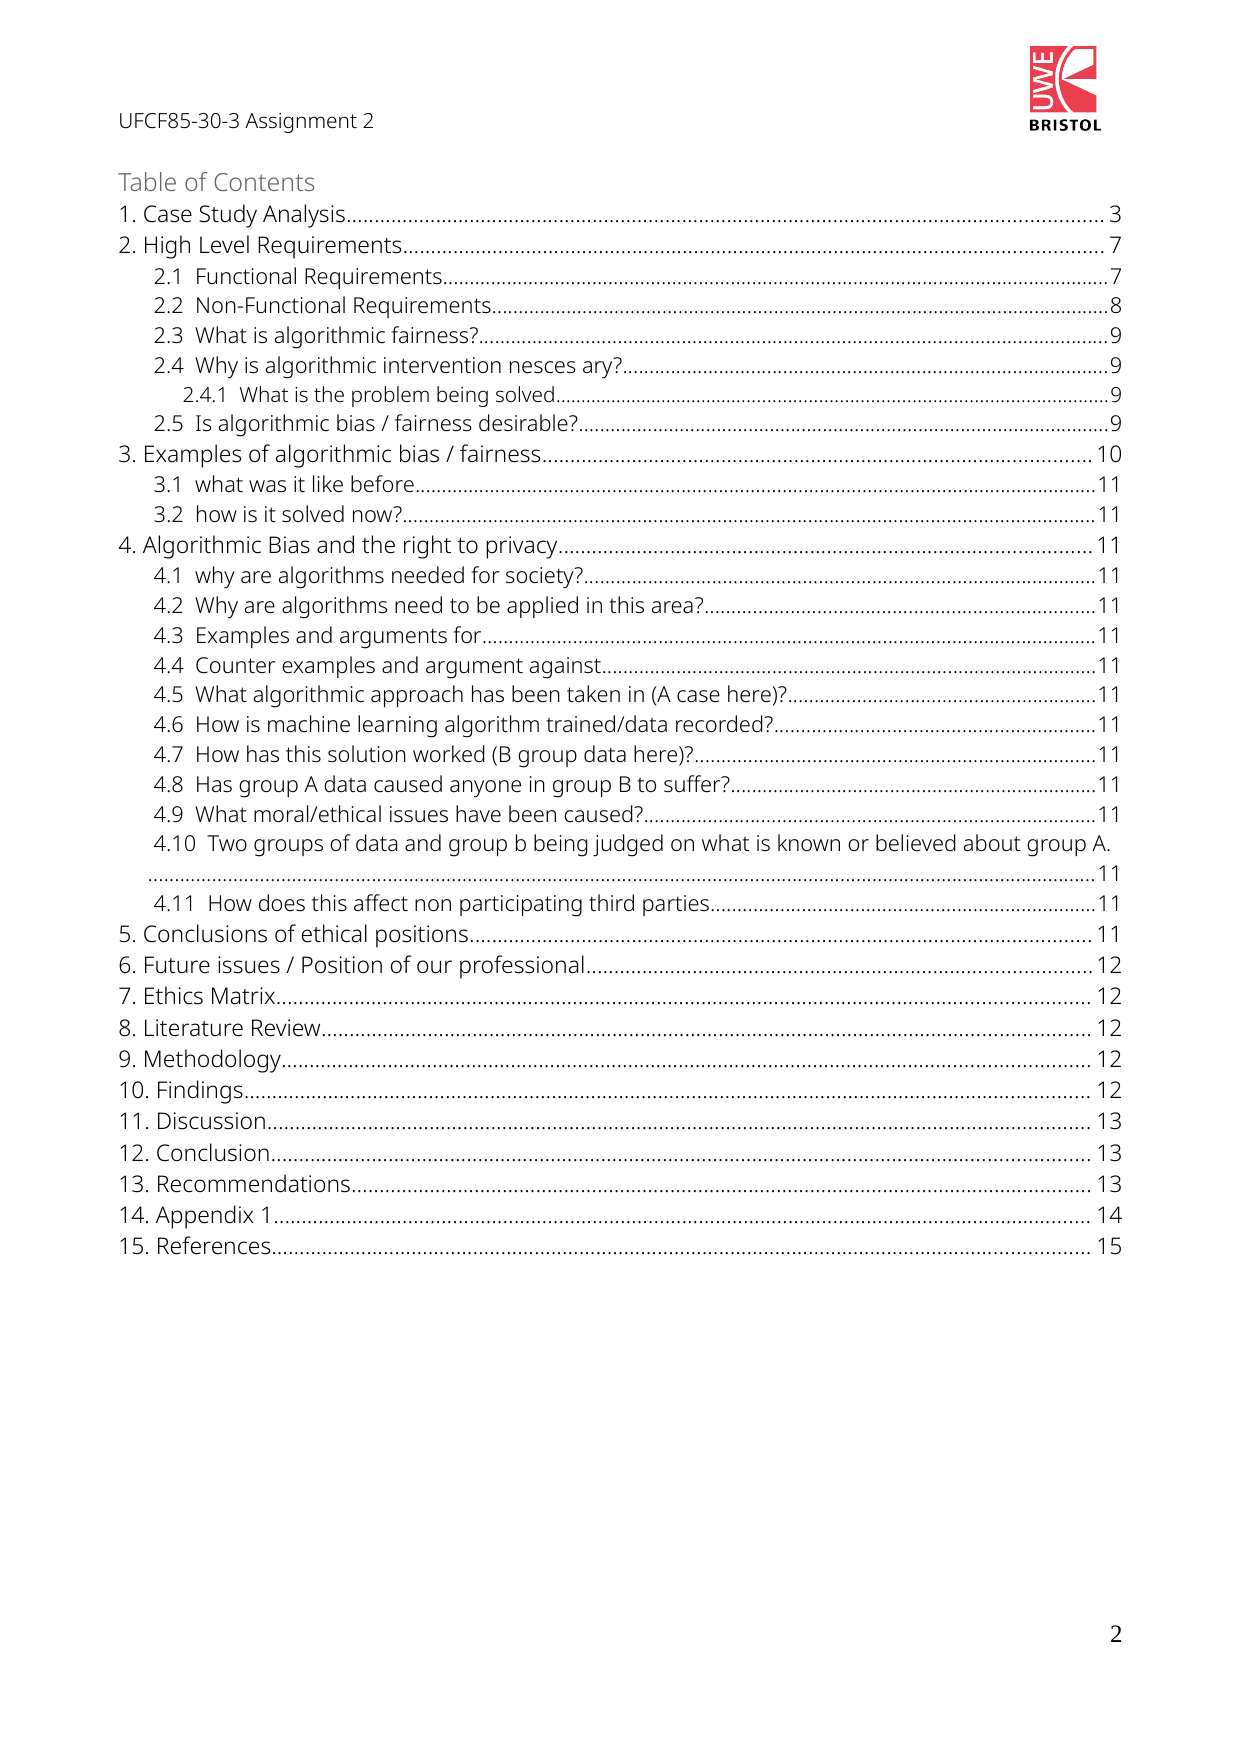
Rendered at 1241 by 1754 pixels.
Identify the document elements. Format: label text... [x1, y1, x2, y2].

text 3.1 what was it like before 11 [148, 469, 1122, 499]
subtitle Table of Contents [118, 164, 1122, 198]
text 2. High Level Requirements 7 [118, 229, 1122, 261]
text 10. Findings 12 [118, 1074, 1122, 1105]
text 11. Discussion 13 [118, 1105, 1122, 1136]
text 4.8 Has group A data caused anyone in group B to suffer? 11 [148, 769, 1122, 798]
text 5. Conclusions of ethical positions 11 [118, 918, 1122, 949]
text 4.5 What algorithmic approach has been taken in (A case here)? 11 [148, 679, 1122, 709]
text 12. Conclusion 13 [118, 1136, 1122, 1168]
text 2.4 Why is algorithmic intervention nesces ary? 9 [148, 350, 1122, 380]
text 4.3 Examples and arguments for 11 [148, 620, 1122, 649]
text 4.2 Why are algorithms need to be applied in this area? 11 [148, 590, 1122, 620]
text 4.9 What moral/ethical issues have been caused? 11 [148, 798, 1122, 828]
text 2.1 Functional Requirements 7 [148, 261, 1122, 291]
text 2.2 Non-Functional Requirements 8 [148, 291, 1122, 320]
text 4.11 How does this affect non participating third parties 11 [148, 888, 1122, 918]
text 4. Algorithmic Bias and the right to privacy 11 [118, 529, 1122, 560]
text 3.2 how is it solved now? 11 [148, 499, 1122, 529]
picture [1012, 35, 1119, 141]
text 2.3 What is algorithmic fairness? 9 [148, 320, 1122, 350]
text 4.6 How is machine learning algorithm trained/data recorded? 11 [148, 709, 1122, 739]
text 13. Recommendations 13 [118, 1168, 1122, 1199]
text 8. Literature Review 12 [118, 1011, 1122, 1043]
text 4.7 How has this solution worked (B group data here)? 11 [148, 739, 1122, 769]
text 14. Appendix 1 14 [118, 1199, 1122, 1230]
text 15. References 15 [118, 1230, 1122, 1261]
text 7. Ethics Matrix 12 [118, 980, 1122, 1011]
text 4.1 why are algorithms needed for society? 11 [148, 560, 1122, 590]
text 4.4 Counter examples and argument against 11 [148, 649, 1122, 679]
text 1. Case Study Analysis 3 [118, 198, 1122, 229]
text 2.4.1 What is the problem being solved 9 [177, 380, 1122, 408]
text 4.10 Two groups of data and group b being judged on what is known or believed about group A. 11 [148, 828, 1122, 888]
text 9. Methodology 12 [118, 1043, 1122, 1074]
text 6. Future issues / Position of our professional 12 [118, 949, 1122, 980]
text 3. Examples of algorithmic bias / fairness 10 [118, 438, 1122, 469]
text 2.5 Is algorithmic bias / fairness desirable? 9 [148, 408, 1122, 438]
